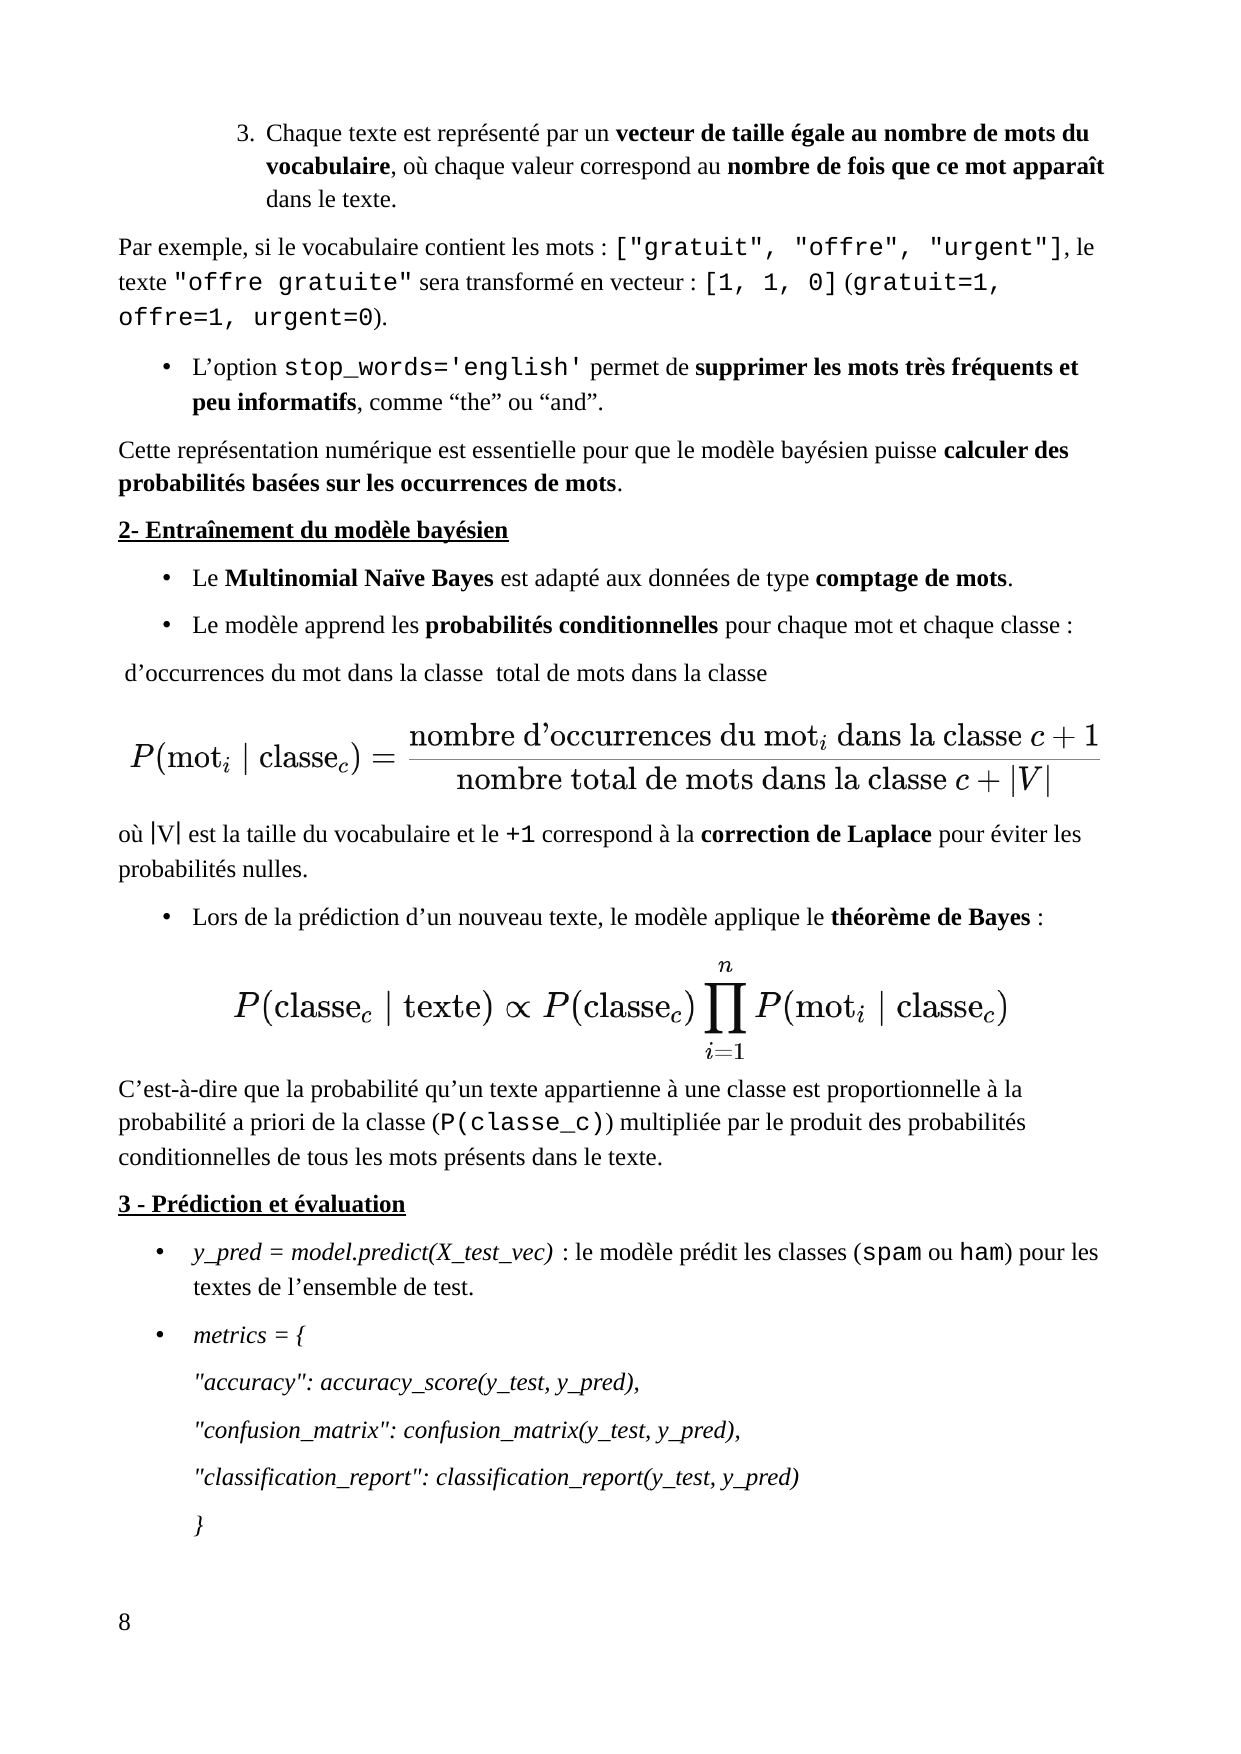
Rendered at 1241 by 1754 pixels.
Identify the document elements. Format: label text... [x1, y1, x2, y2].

list "classification_report": classification_report(y_test, y_pred) [156, 1462, 1122, 1491]
text où ∣V∣ est la taille du vocabulaire et le +1 correspond à la correction de Laplace pour éviter les probabilités nulles. [118, 815, 1122, 883]
list "confusion_matrix": confusion_matrix(y_test, y_pred), [156, 1415, 1122, 1444]
list L’option stop_words='english' permet de supprimer les mots très fréquents et peu informatifs, comme “the” ou “and”. [162, 352, 1122, 416]
text 2- Entraînement du modèle bayésien [118, 515, 1122, 544]
list metrics = { [156, 1320, 1122, 1348]
list y_pred = model.predict(X_test_vec) : le modèle prédit les classes (spam ou ham) pour les textes de l’ensemble de test. [156, 1237, 1122, 1301]
text Par exemple, si le vocabulaire contient les mots : ["gratuit", "offre", "urgent"], le texte "offre gratuite" sera transformé en vecteur : [1, 1, 0] (gratuit=1, offre=1, urgent=0). [118, 232, 1122, 333]
text Cette représentation numérique est essentielle pour que le modèle bayésien puisse calculer des probabilités basées sur les occurrences de mots. [118, 435, 1122, 496]
text C’est-à-dire que la probabilité qu’un texte appartienne à une classe est proportionnelle à la probabilité a priori de la classe (P(classe_c)) multipliée par le produit des probabilités conditionnelles de tous les mots présents dans le texte. [118, 949, 1122, 1171]
list Lors de la prédiction d’un nouveau texte, le modèle applique le théorème de Bayes : [162, 902, 1122, 931]
list "accuracy": accuracy_score(y_test, y_pred), [156, 1367, 1122, 1396]
list Le modèle apprend les probabilités conditionnelles pour chaque mot et chaque classe : [162, 611, 1122, 639]
list Chaque texte est représenté par un vecteur de taille égale au nombre de mots du vocabulaire, où chaque valeur correspond au nombre de fois que ce mot apparaît dans le texte. [236, 118, 1122, 213]
picture [215, 949, 1025, 1070]
list Le Multinomial Naïve Bayes est adapté aux données de type comptage de mots. [162, 563, 1122, 592]
list } [156, 1510, 1122, 1539]
text d’occurrences du mot dans la classe total de mots dans la classe [118, 658, 1122, 687]
picture [118, 705, 1123, 815]
text 3 - Prédiction et évaluation [118, 1189, 1122, 1218]
